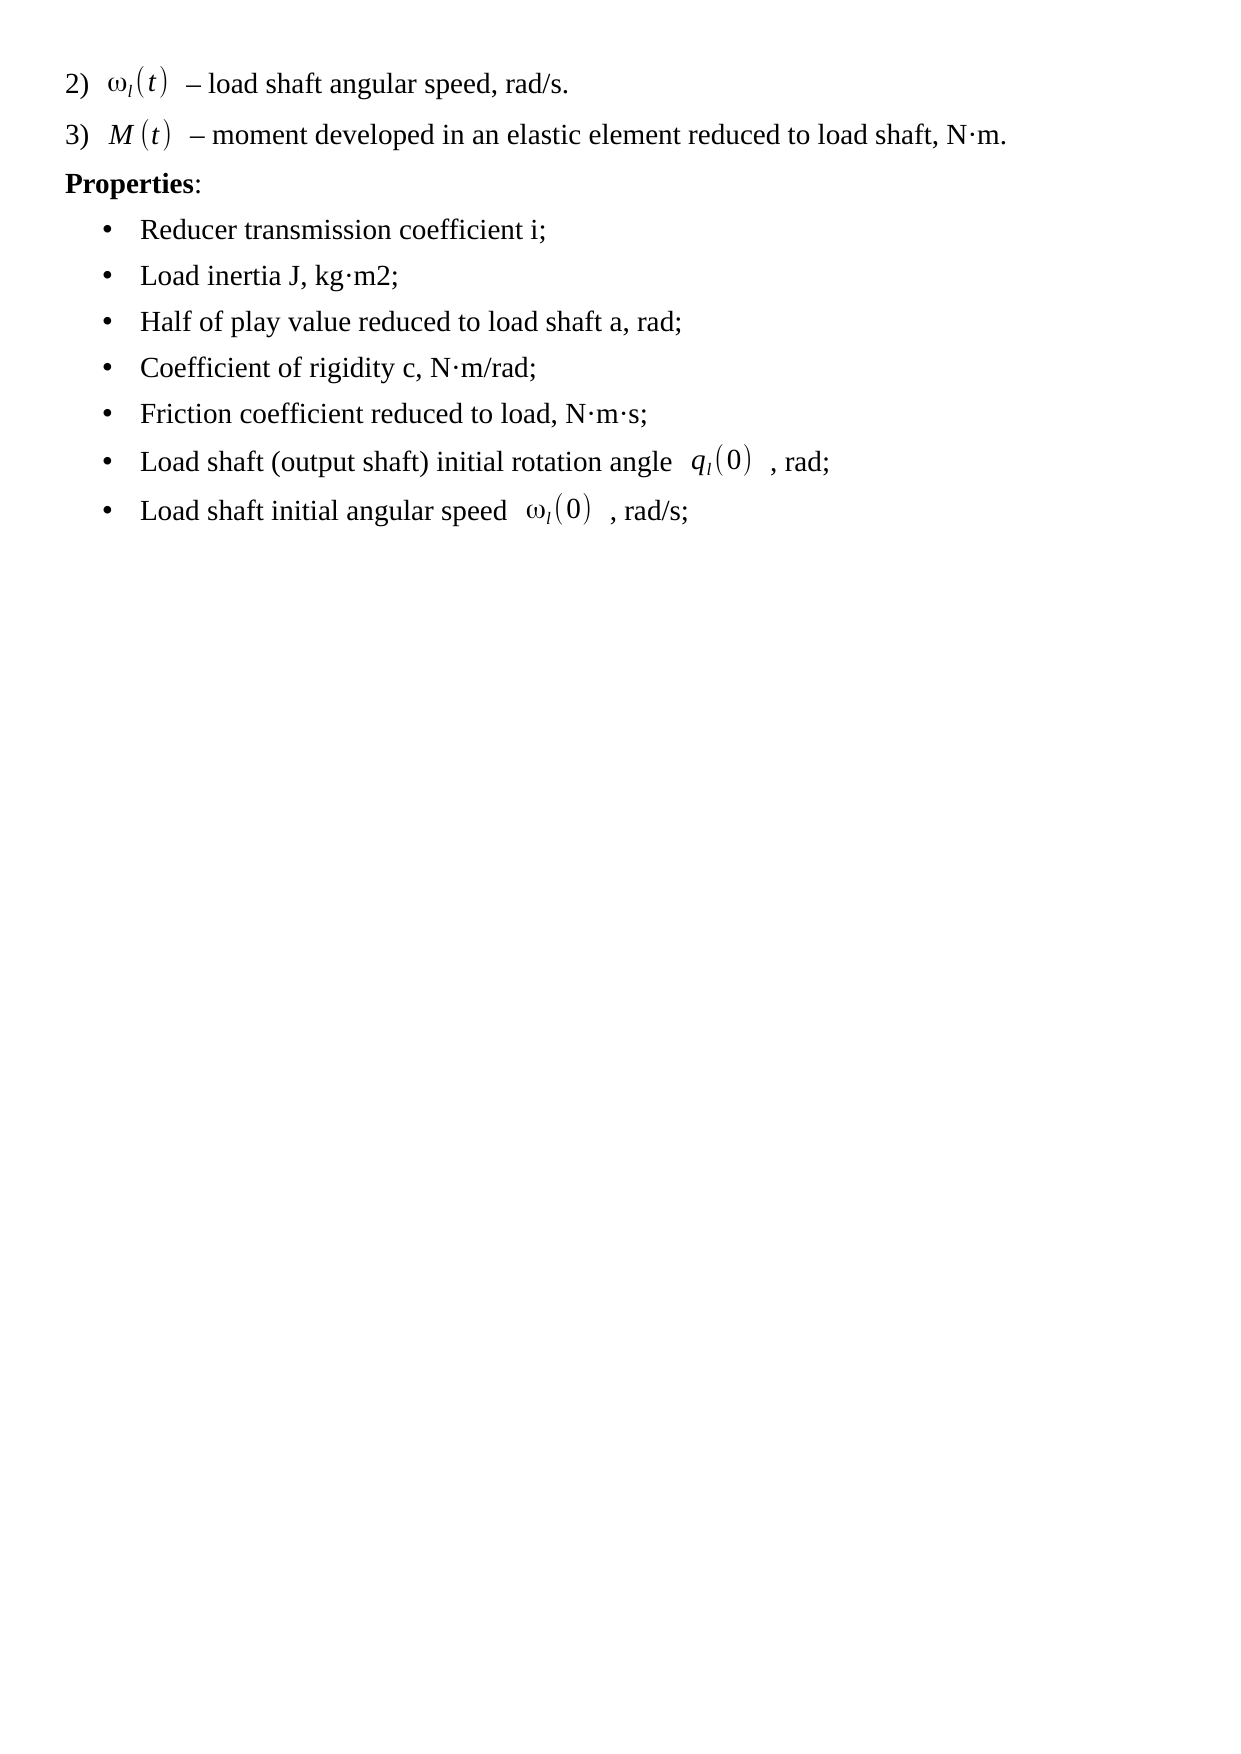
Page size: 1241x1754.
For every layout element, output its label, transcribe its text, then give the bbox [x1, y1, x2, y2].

table_cell The unit implements the mathematical representation of reducer without consideration of response rate of intermediate stages of mechanical transmission and phenomenon of friction in elastic elements. Dynamic equations of the unit (two differential equations and one algebraic one): (1) where: is for reduction ratio; is for load inertia, kg·m2; is for friction coefficient reduced to the load shaft, N·m·s; is for rotation angle of load shaft (output shaft), rad; is for angular speed of load shaft, rad/s; is for rotation angle of engine shaft (input shaft), rad; is for moment developed in an elastic element reduced to load shaft, N·m; is for indication of non-linearity of “dead zone” type with parameters “a” and “c”: (2) where a is for a half of play value, rad; с is for coefficient of rigidity of elastic element, N·m/rad. The unit has 1 input and 3 output signals. Input signal: input shaft (engine shaft) rotation angle, rad. Output signals: load shaft (output shaft) rotation angle, rad. – load shaft angular speed, rad/s. – moment developed in an elastic element reduced to load shaft, N·m. Properties: Reducer transmission coefficient i; Load inertia J, kg·m2; Half of play value reduced to load shaft a, rad; Coefficient of rigidity с, N·m/rad; Friction coefficient reduced to load, N·m·s; Load shaft (output shaft) initial rotation angle, rad; Load shaft initial angular speed, rad/s; [59, 59, 1181, 547]
